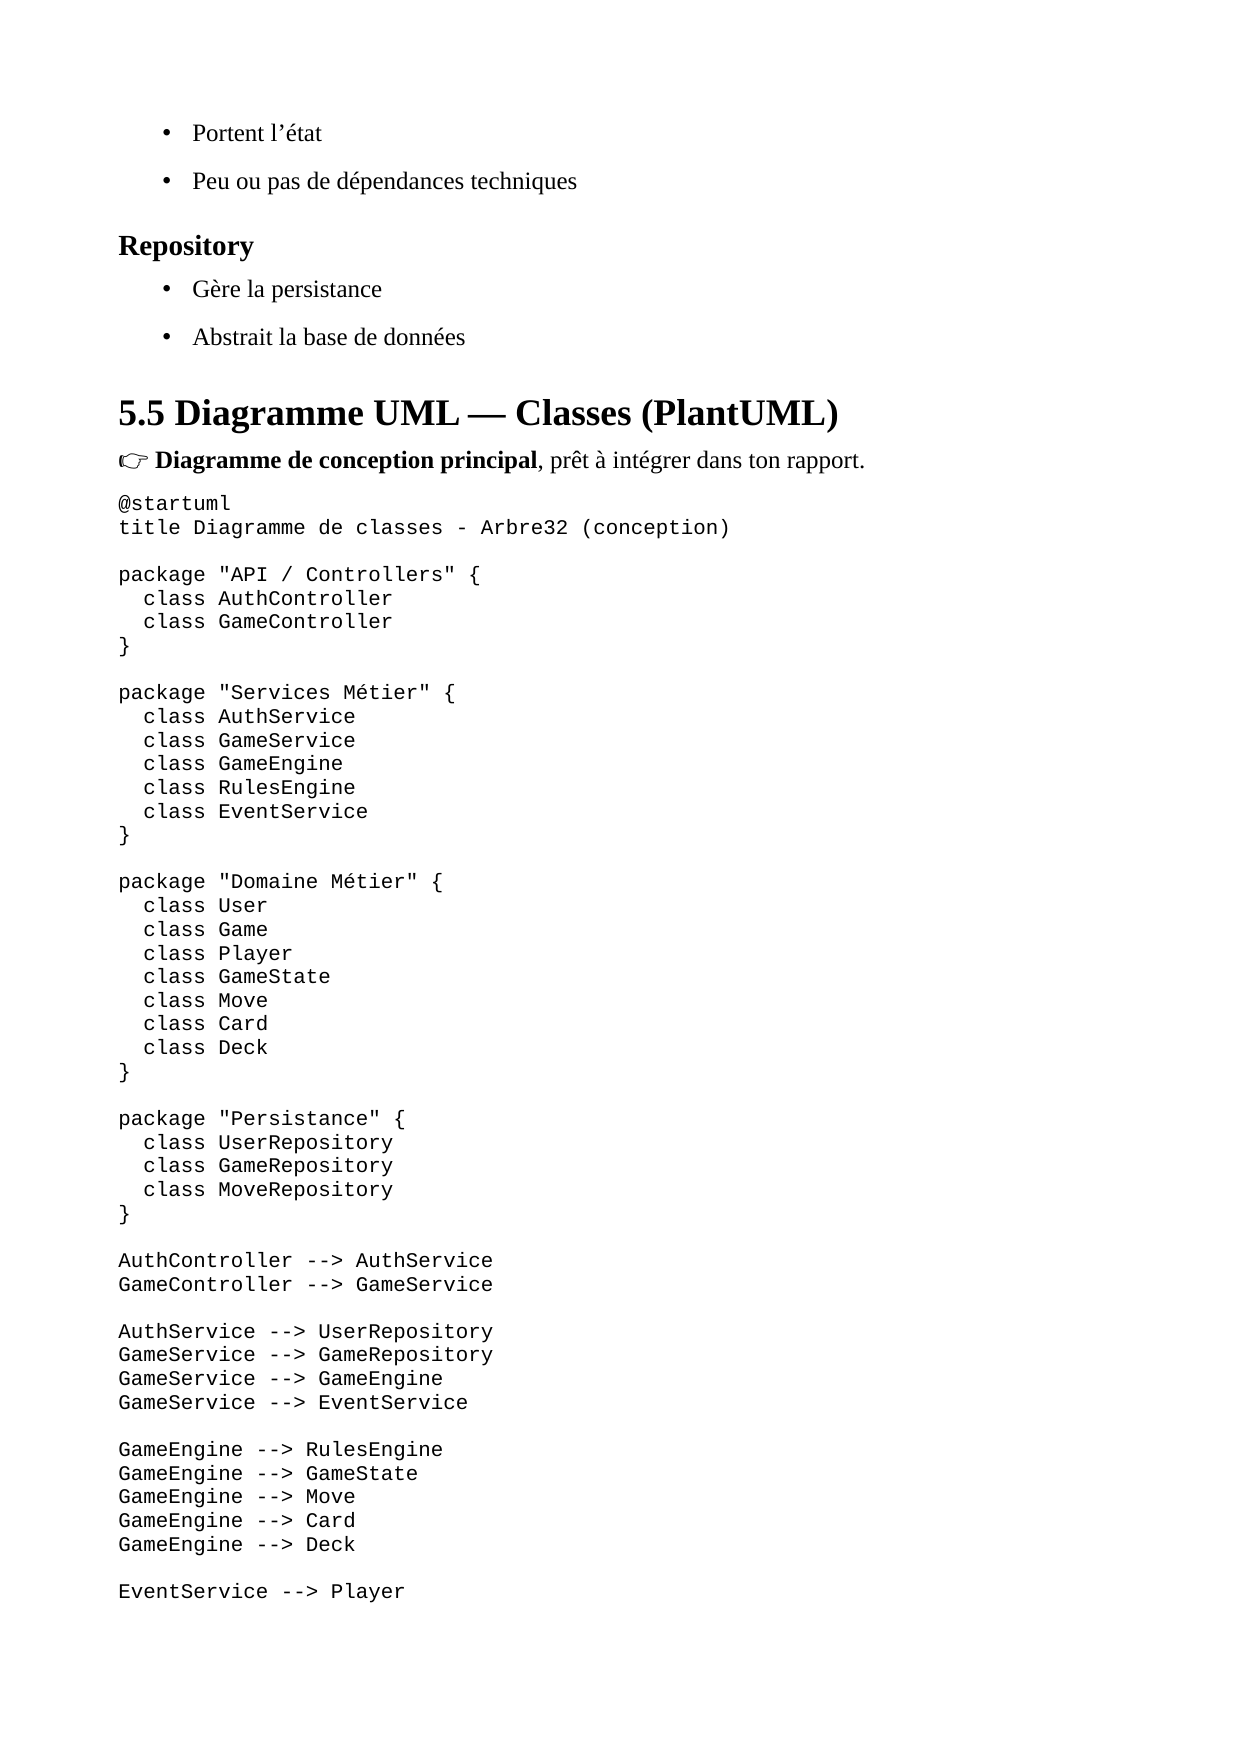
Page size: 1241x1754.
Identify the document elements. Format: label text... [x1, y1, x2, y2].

text GameEngine --> Card [118, 1510, 1122, 1534]
text package "Services Métier" { [118, 682, 1122, 706]
list Abstrait la base de données [162, 322, 1122, 350]
text GameEngine --> GameState [118, 1463, 1122, 1486]
text class EventService [118, 801, 1122, 824]
text } [118, 824, 1122, 848]
text AuthController --> AuthService [118, 1250, 1122, 1273]
text } [118, 635, 1122, 659]
text class UserRepository [118, 1132, 1122, 1155]
text class Deck [118, 1037, 1122, 1061]
text class Game [118, 919, 1122, 942]
subtitle 5.5 Diagramme UML — Classes (PlantUML) [118, 390, 1122, 433]
list Gère la persistance [162, 274, 1122, 303]
text GameEngine --> Move [118, 1486, 1122, 1510]
text class MoveRepository [118, 1179, 1122, 1203]
text class Card [118, 1013, 1122, 1037]
text package "Domaine Métier" { [118, 872, 1122, 895]
list Portent l’état [162, 118, 1122, 147]
text class AuthController [118, 588, 1122, 611]
text GameService --> GameEngine [118, 1368, 1122, 1392]
text class GameService [118, 730, 1122, 753]
text GameService --> EventService [118, 1392, 1122, 1415]
text } [118, 1061, 1122, 1084]
text EventService --> Player [118, 1581, 1122, 1604]
text GameEngine --> RulesEngine [118, 1439, 1122, 1463]
text class User [118, 895, 1122, 919]
text class RulesEngine [118, 777, 1122, 801]
text class GameRepository [118, 1155, 1122, 1179]
text AuthService --> UserRepository [118, 1321, 1122, 1344]
text } [118, 1203, 1122, 1226]
list Peu ou pas de dépendances techniques [162, 166, 1122, 194]
text class GameEngine [118, 753, 1122, 777]
text class AuthService [118, 706, 1122, 730]
text package "API / Controllers" { [118, 564, 1122, 588]
text title Diagramme de classes - Arbre32 (conception) [118, 517, 1122, 541]
text GameController --> GameService [118, 1273, 1122, 1297]
text class GameController [118, 611, 1122, 635]
text GameEngine --> Deck [118, 1534, 1122, 1557]
text class Player [118, 942, 1122, 966]
subtitle Repository [118, 228, 1122, 261]
text @startuml [118, 493, 1122, 517]
text package "Persistance" { [118, 1108, 1122, 1132]
text GameService --> GameRepository [118, 1344, 1122, 1368]
text 👉 Diagramme de conception principal, prêt à intégrer dans ton rapport. [118, 446, 1122, 474]
text class GameState [118, 966, 1122, 990]
text class Move [118, 990, 1122, 1013]
